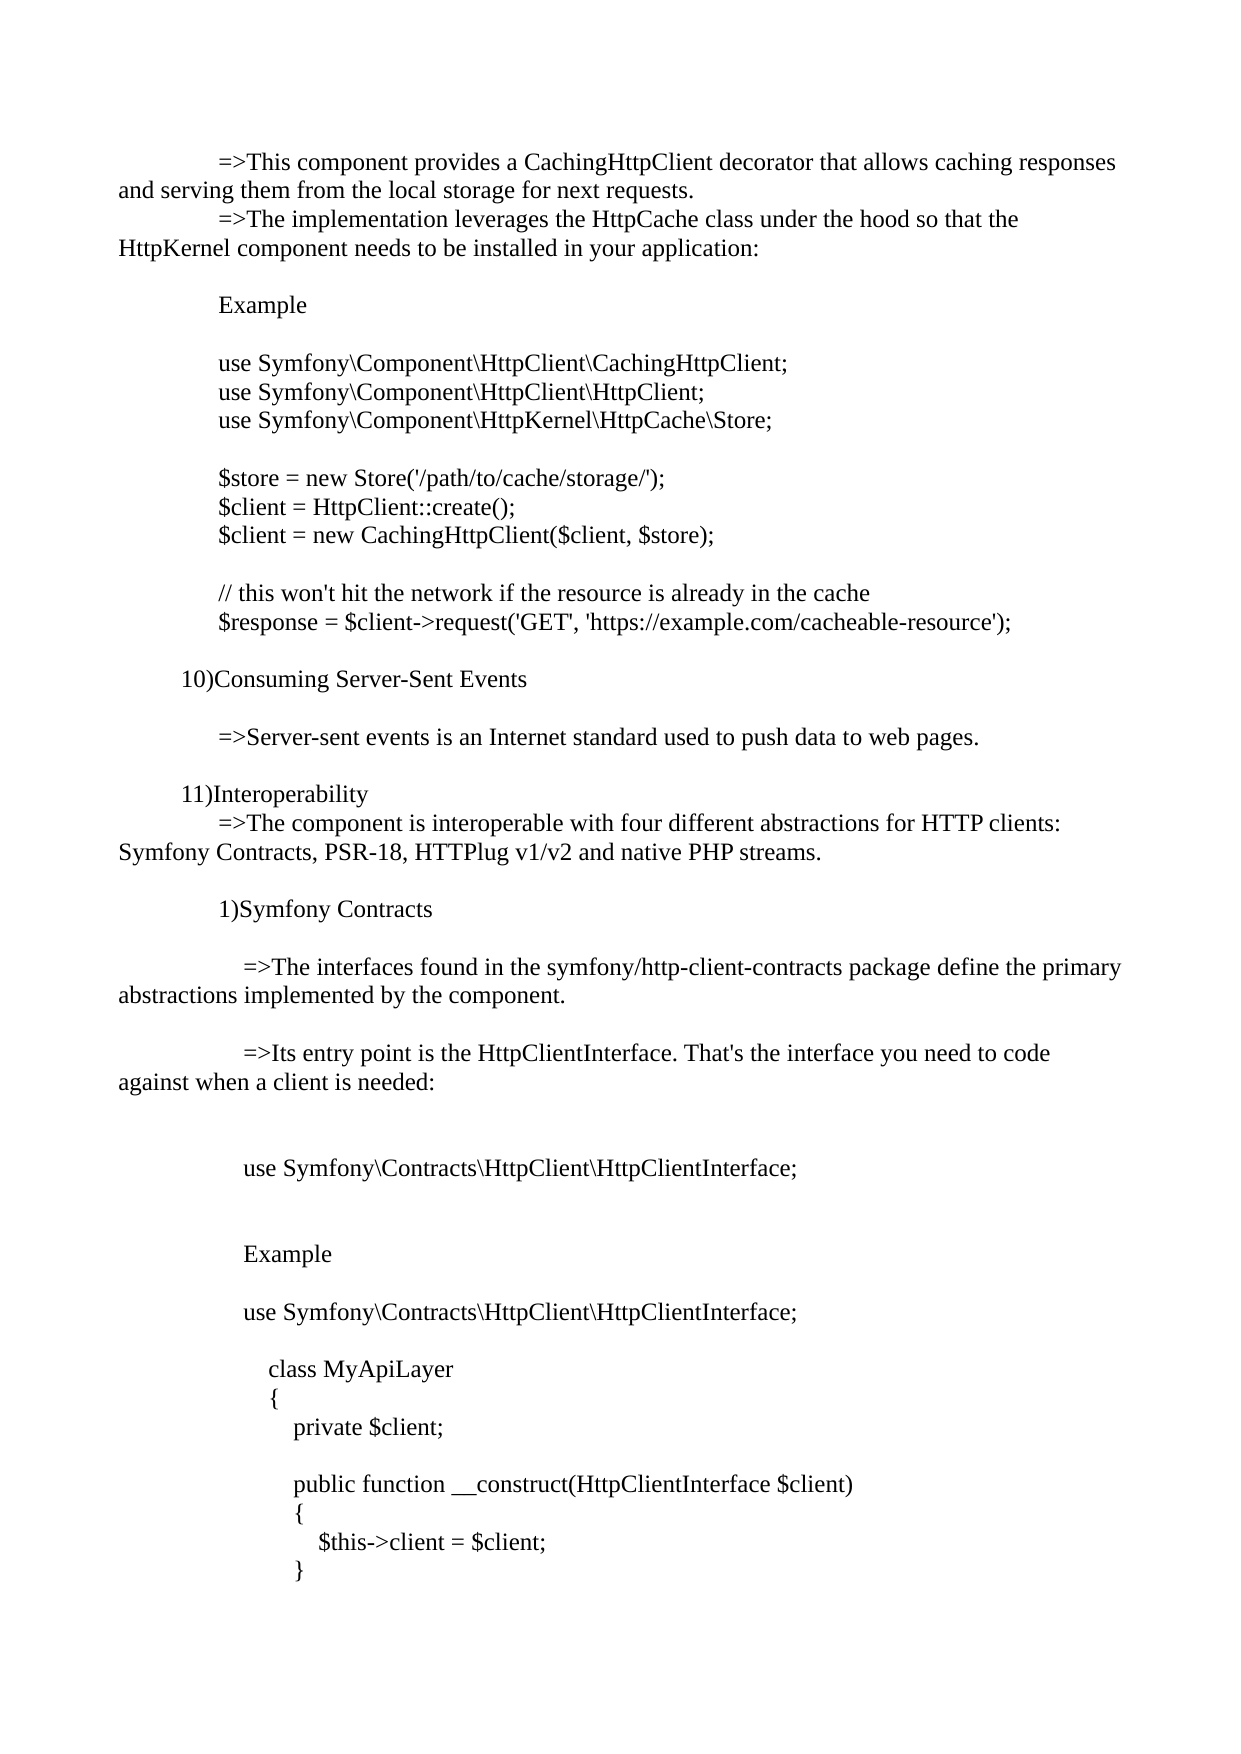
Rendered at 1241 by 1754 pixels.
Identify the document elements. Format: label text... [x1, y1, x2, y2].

text use Symfony\Contracts\HttpClient\HttpClientInterface; [118, 1153, 1122, 1182]
text $response = $client->request('GET', 'https://example.com/cacheable-resource'); [118, 607, 1122, 636]
text =>The component is interoperable with four different abstractions for HTTP clients: Symfony Contracts, PSR-18, HTTPlug v1/v2 and native PHP streams. [118, 808, 1122, 866]
text =>This component provides a CachingHttpClient decorator that allows caching responses and serving them from the local storage for next requests. [118, 147, 1122, 204]
text // this won't hit the network if the resource is already in the cache [118, 578, 1122, 607]
text Example [118, 1239, 1122, 1268]
text 1)Symfony Contracts [118, 894, 1122, 923]
text $client = new CachingHttpClient($client, $store); [118, 521, 1122, 549]
text private $client; [118, 1412, 1122, 1441]
text 11)Interoperability [118, 779, 1122, 808]
text class MyApiLayer [118, 1354, 1122, 1383]
text $store = new Store('/path/to/cache/storage/'); [118, 463, 1122, 492]
text use Symfony\Component\HttpKernel\HttpCache\Store; [118, 406, 1122, 434]
text } [118, 1556, 1122, 1584]
text public function __construct(HttpClientInterface $client) [118, 1469, 1122, 1498]
text =>Server-sent events is an Internet standard used to push data to web pages. [118, 722, 1122, 751]
text $this->client = $client; [118, 1527, 1122, 1556]
text Example [118, 291, 1122, 319]
text use Symfony\Contracts\HttpClient\HttpClientInterface; [118, 1297, 1122, 1326]
text =>Its entry point is the HttpClientInterface. That's the interface you need to code against when a client is needed: [118, 1038, 1122, 1096]
text { [118, 1383, 1122, 1412]
text =>The implementation leverages the HttpCache class under the hood so that the HttpKernel component needs to be installed in your application: [118, 204, 1122, 262]
text use Symfony\Component\HttpClient\HttpClient; [118, 377, 1122, 406]
text $client = HttpClient::create(); [118, 492, 1122, 521]
text use Symfony\Component\HttpClient\CachingHttpClient; [118, 348, 1122, 377]
text 10)Consuming Server-Sent Events [118, 664, 1122, 693]
text =>The interfaces found in the symfony/http-client-contracts package define the primary abstractions implemented by the component. [118, 952, 1122, 1009]
text { [118, 1498, 1122, 1527]
